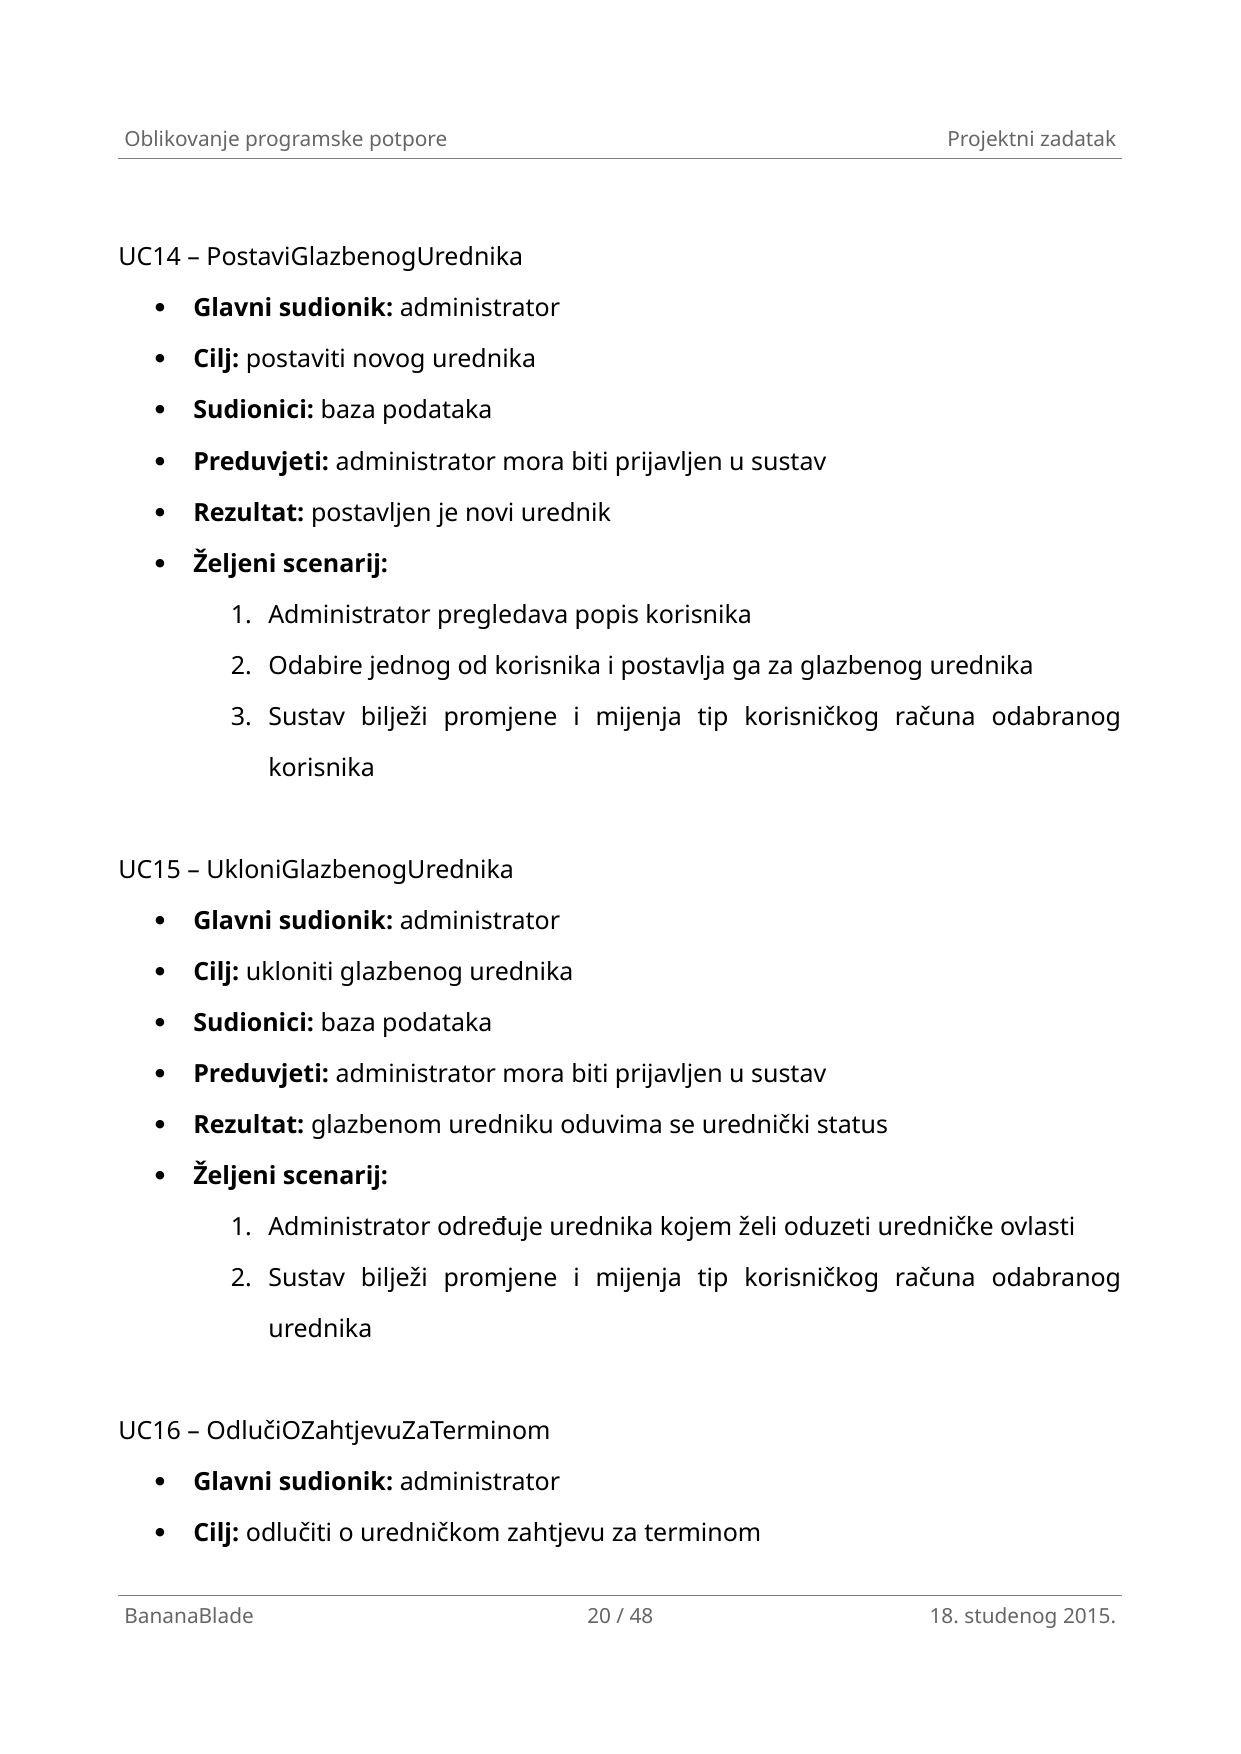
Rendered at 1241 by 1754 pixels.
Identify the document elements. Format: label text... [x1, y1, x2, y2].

text UC15 – UkloniGlazbenogUrednika [118, 852, 1122, 886]
list Preduvjeti: administrator mora biti prijavljen u sustav [156, 1056, 1122, 1090]
list Glavni sudionik: administrator [156, 290, 1122, 324]
list Željeni scenarij: [156, 1158, 1122, 1192]
list Administrator određuje urednika kojem želi oduzeti uredničke ovlasti [231, 1209, 1122, 1243]
list Preduvjeti: administrator mora biti prijavljen u sustav [156, 443, 1122, 477]
text UC14 – PostaviGlazbenogUrednika [118, 239, 1122, 273]
list Cilj: postaviti novog urednika [156, 341, 1122, 375]
list Rezultat: glazbenom uredniku oduvima se urednički status [156, 1107, 1122, 1141]
list Sustav bilježi promjene i mijenja tip korisničkog računa odabranog urednika [231, 1260, 1122, 1345]
list Željeni scenarij: [156, 545, 1122, 579]
list Sudionici: baza podataka [156, 392, 1122, 426]
list Administrator pregledava popis korisnika [231, 596, 1122, 630]
list Odabire jednog od korisnika i postavlja ga za glazbenog urednika [231, 647, 1122, 681]
list Sustav bilježi promjene i mijenja tip korisničkog računa odabranog korisnika [231, 698, 1122, 783]
list Cilj: odlučiti o uredničkom zahtjevu za terminom [156, 1515, 1122, 1549]
list Sudionici: baza podataka [156, 1005, 1122, 1039]
list Glavni sudionik: administrator [156, 903, 1122, 937]
list Rezultat: postavljen je novi urednik [156, 494, 1122, 528]
list Glavni sudionik: administrator [156, 1464, 1122, 1498]
text UC16 – OdlučiOZahtjevuZaTerminom [118, 1413, 1122, 1447]
list Cilj: ukloniti glazbenog urednika [156, 954, 1122, 988]
